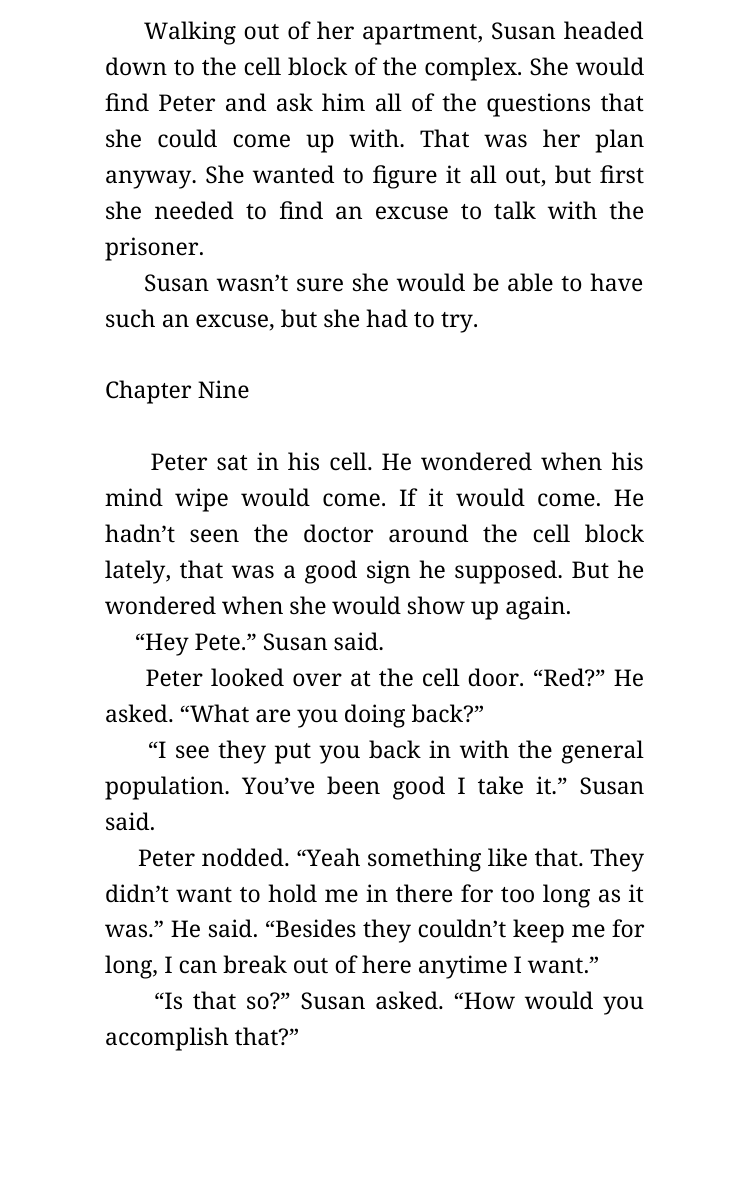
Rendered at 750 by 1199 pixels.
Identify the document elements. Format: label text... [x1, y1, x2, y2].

text Walking out of her apartment, Susan headed down to the cell block of the complex. She would find Peter and ask him all of the questions that she could come up with. That was her plan anyway. She wanted to figure it all out, but first she needed to find an excuse to talk with the prisoner. [105, 15, 645, 262]
text Susan wasn’t sure she would be able to have such an excuse, but she had to try. [105, 267, 645, 334]
text Peter looked over at the cell door. “Red?” He asked. “What are you doing back?” [105, 662, 645, 729]
text “Is that so?” Susan asked. “How would you accomplish that?” [105, 985, 645, 1052]
text Peter sat in his cell. He wondered when his mind wipe would come. If it would come. He hadn’t seen the doctor around the cell block lately, that was a good sign he supposed. But he wondered when she would show up again. [105, 446, 645, 621]
text Chapter Nine [105, 374, 645, 406]
text “Hey Pete.” Susan said. [105, 626, 645, 657]
text Peter nodded. “Yeah something like that. They didn’t want to hold me in there for too long as it was.” He said. “Besides they couldn’t keep me for long, I can break out of here anytime I want.” [105, 842, 645, 981]
text “I see they put you back in with the general population. You’ve been good I take it.” Susan said. [105, 734, 645, 837]
